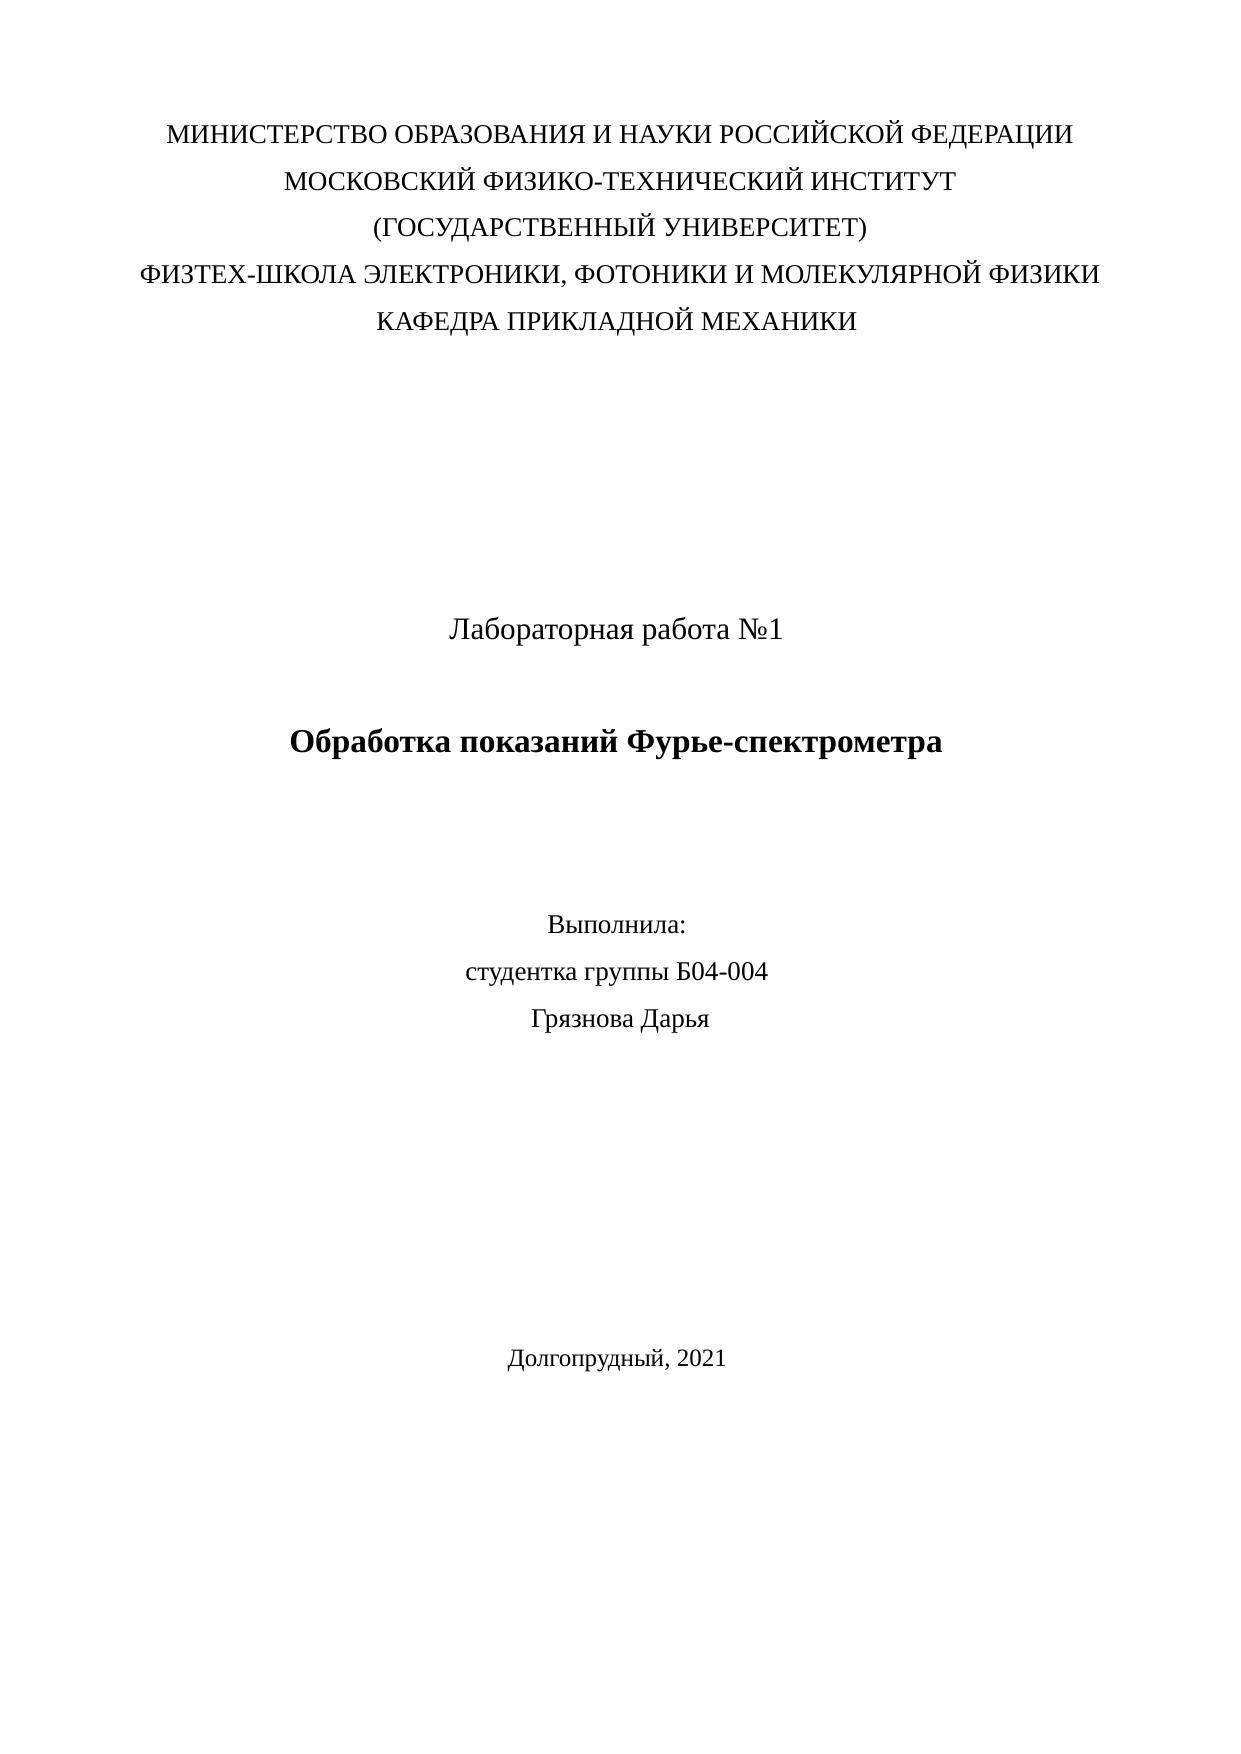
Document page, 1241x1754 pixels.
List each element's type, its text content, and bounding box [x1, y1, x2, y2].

text Обработка показаний Фурье-спектрометра [118, 722, 1122, 760]
text Долгопрудный, 2021 [118, 1343, 1122, 1372]
text студентка группы Б04-004 [118, 955, 1122, 986]
text МИНИСТЕРСТВО ОБРАЗОВАНИЯ И НАУКИ РОССИЙСКОЙ ФЕДЕРАЦИИ МОСКОВСКИЙ ФИЗИКО-ТЕХНИЧЕСКИЙ ИНСТИТУТ [118, 118, 1122, 196]
text КАФЕДРА ПРИКЛАДНОЙ МЕХАНИКИ [118, 305, 1122, 336]
text Выполнила: [118, 908, 1122, 939]
text (ГОСУДАРСТВЕННЫЙ УНИВЕРСИТЕТ) [118, 211, 1122, 243]
text ФИЗТЕХ-ШКОЛА ЭЛЕКТРОНИКИ, ФОТОНИКИ И МОЛЕКУЛЯРНОЙ ФИЗИКИ [118, 258, 1122, 289]
text Грязнова Дарья [118, 1002, 1122, 1033]
text Лабораторная работа №1 [118, 610, 1122, 646]
